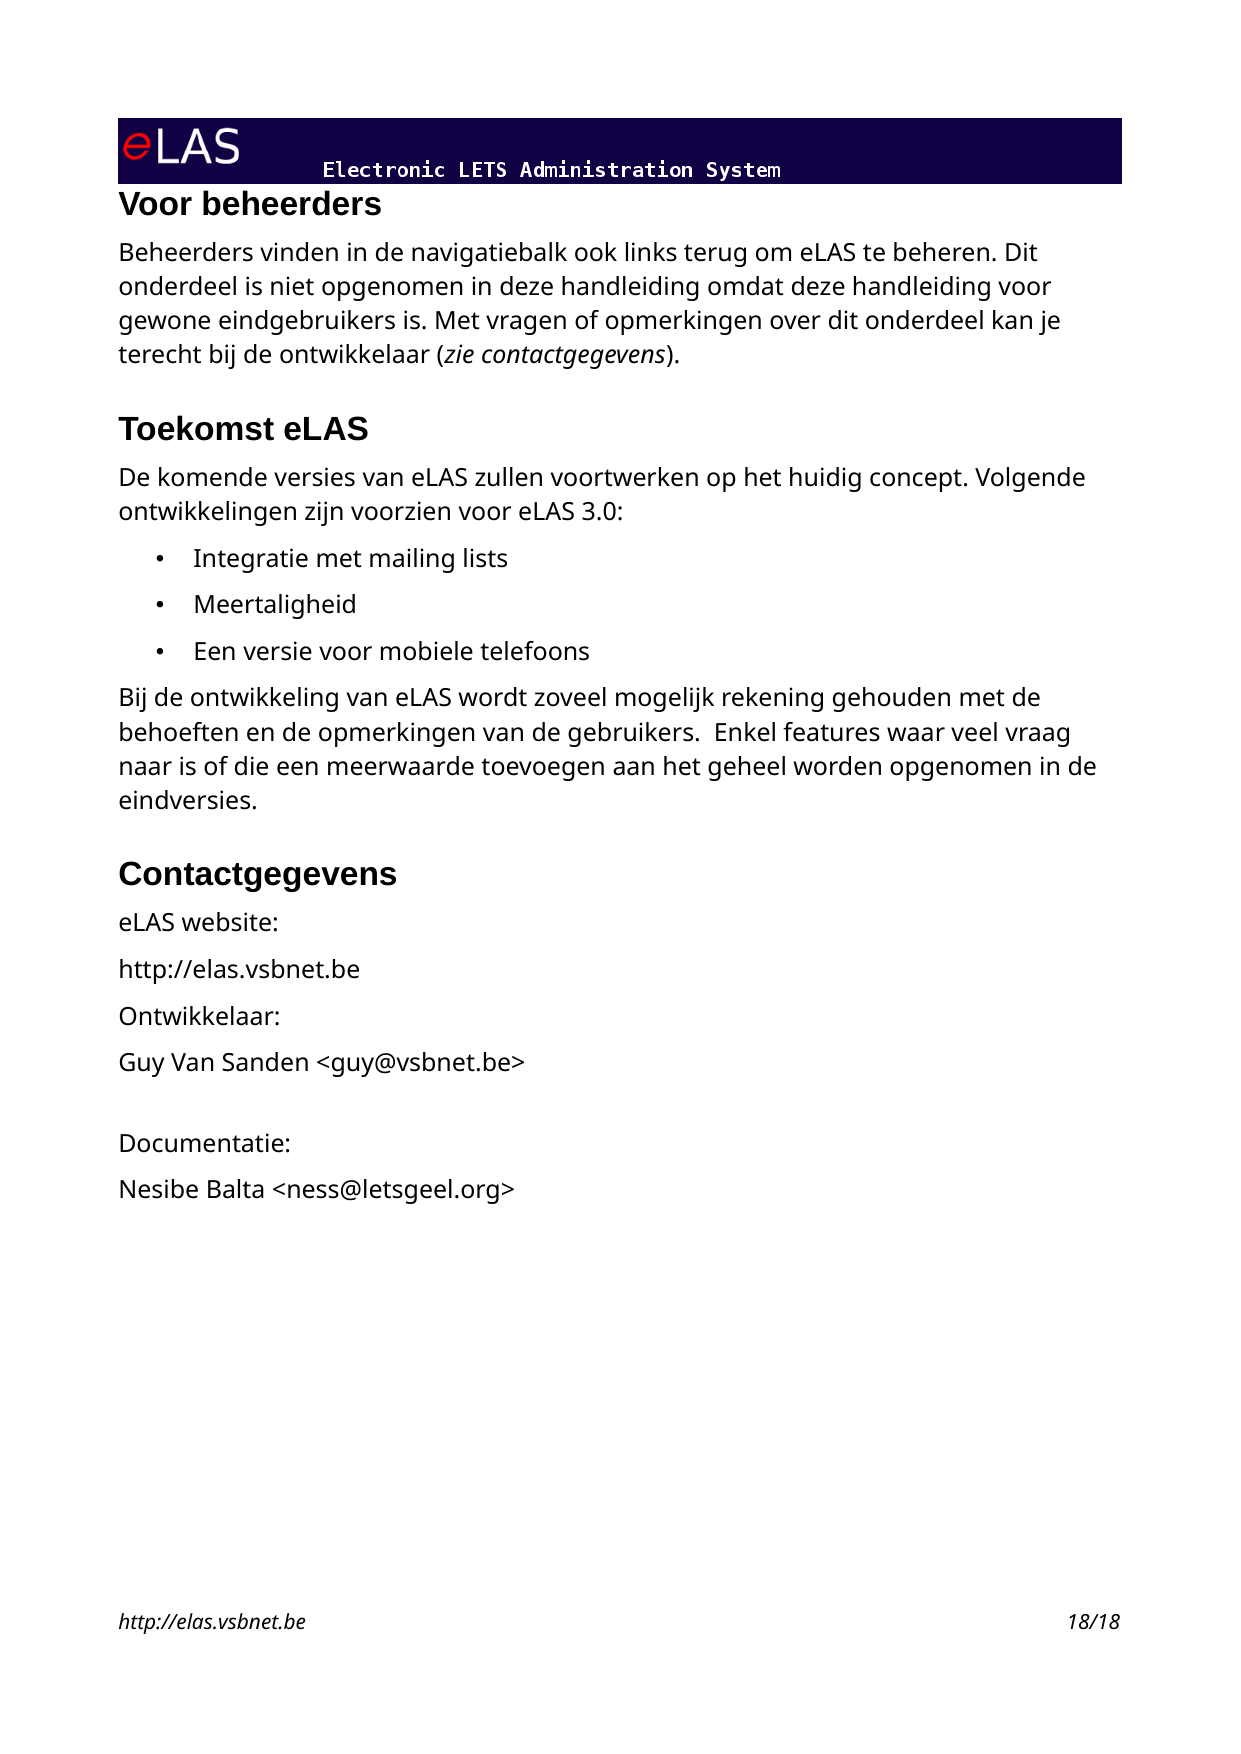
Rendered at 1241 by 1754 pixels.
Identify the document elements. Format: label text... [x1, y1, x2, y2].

text eLAS website: [118, 905, 1122, 939]
picture [118, 118, 1122, 184]
list Een versie voor mobiele telefoons [156, 633, 1122, 668]
text Beheerders vinden in de navigatiebalk ook links terug om eLAS te beheren. Dit onderdeel is niet opgenomen in deze handleiding omdat deze handleiding voor gewone eindgebruikers is. Met vragen of opmerkingen over dit onderdeel kan je terecht bij de ontwikkelaar (zie contactgegevens). [118, 235, 1122, 371]
subtitle Contactgegevens [118, 854, 1122, 892]
text Documentatie: [118, 1125, 1122, 1159]
text Guy Van Sanden <guy@vsbnet.be> [118, 1045, 1122, 1079]
text De komende versies van eLAS zullen voortwerken op het huidig concept. Volgende ontwikkelingen zijn voorzien voor eLAS 3.0: [118, 460, 1122, 528]
text Nesibe Balta <ness@letsgeel.org> [118, 1172, 1122, 1206]
list Meertaligheid [156, 587, 1122, 621]
subtitle Voor beheerders [118, 184, 1122, 222]
text Ontwikkelaar: [118, 998, 1122, 1032]
list Integratie met mailing lists [156, 540, 1122, 574]
subtitle Toekomst eLAS [118, 409, 1122, 447]
text Bij de ontwikkeling van eLAS wordt zoveel mogelijk rekening gehouden met de behoeften en de opmerkingen van de gebruikers. Enkel features waar veel vraag naar is of die een meerwaarde toevoegen aan het geheel worden opgenomen in de eindversies. [118, 680, 1122, 816]
text http://elas.vsbnet.be [118, 952, 1122, 986]
